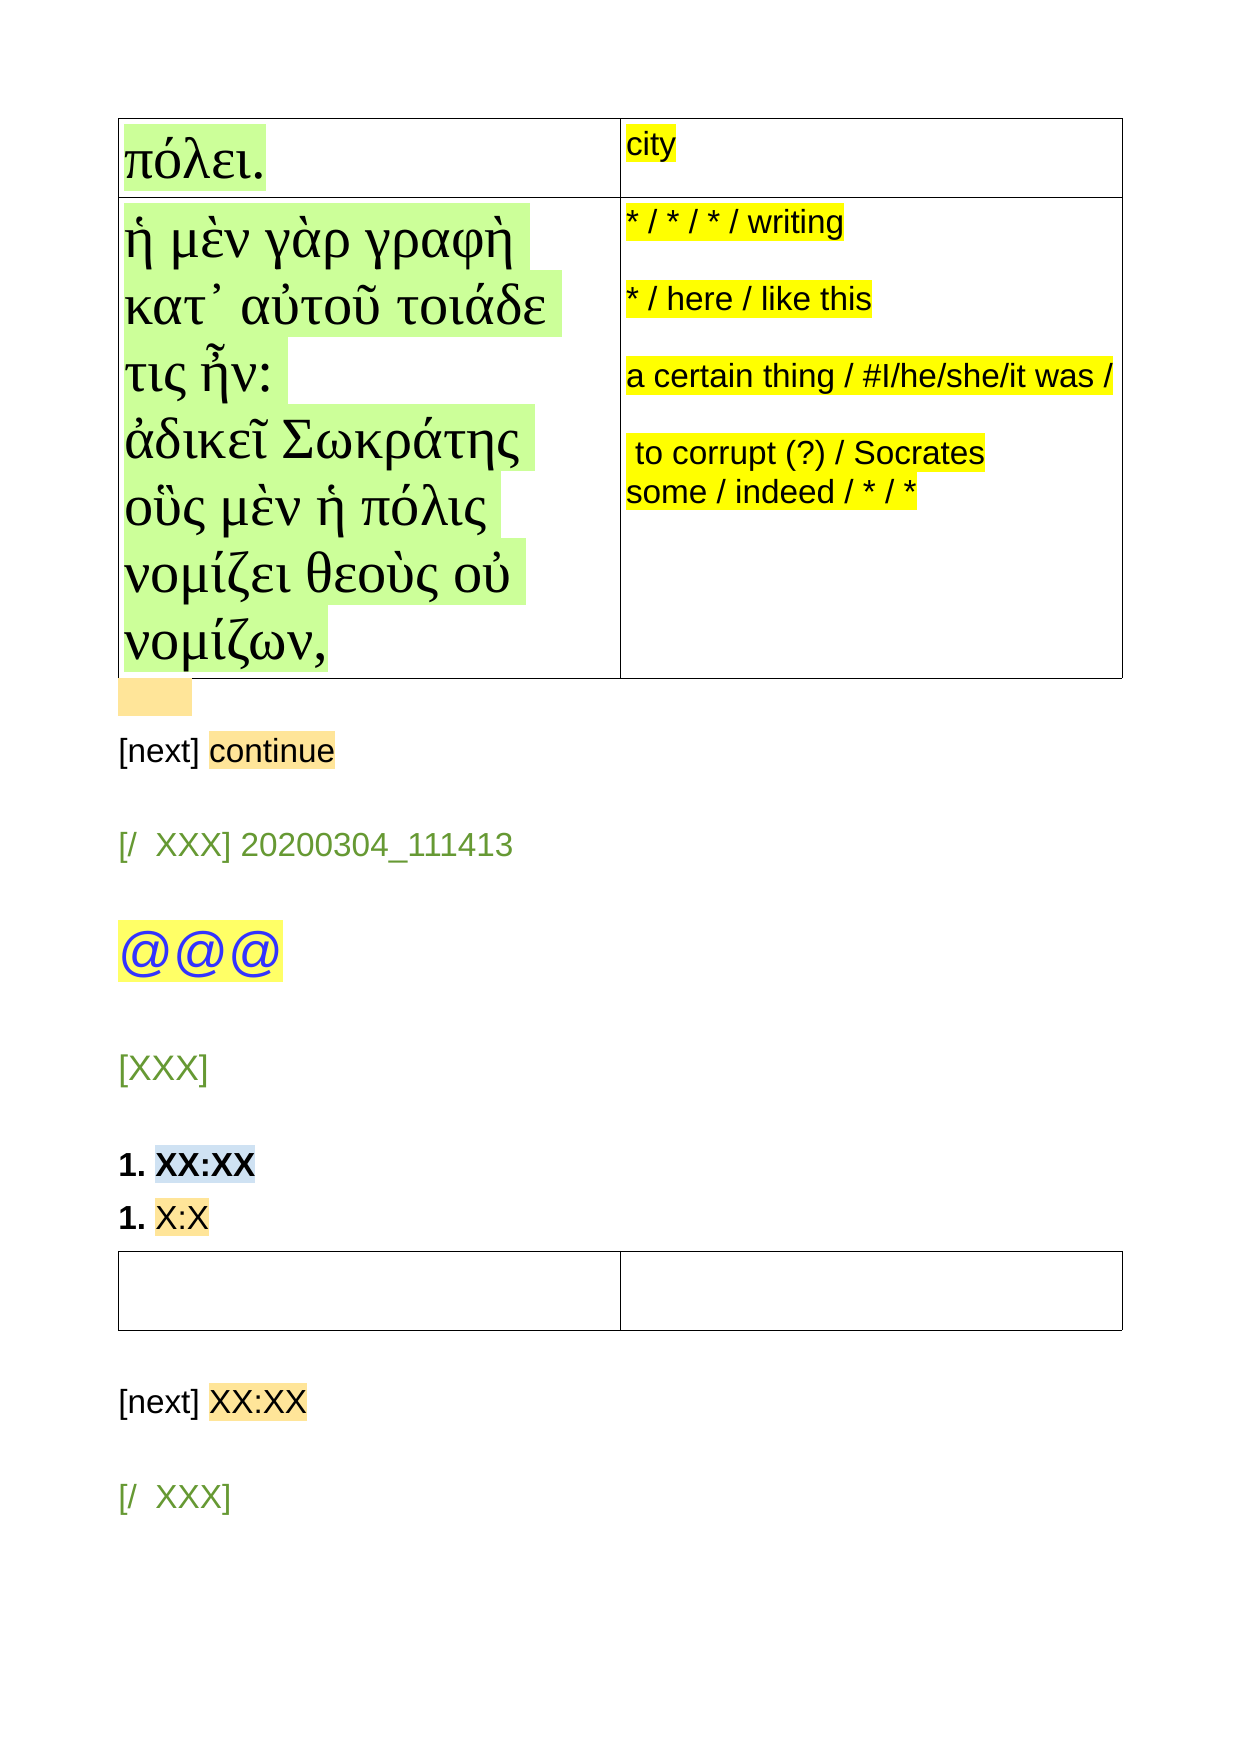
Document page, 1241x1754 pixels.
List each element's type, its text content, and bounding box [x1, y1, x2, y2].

text 1. XX:XX [118, 1145, 1122, 1183]
table_cell * / * / * / writing * / here / like this a certain thing / #I/he/she/it was / to corrupt (?) / Socrates some / indeed / * / * [621, 198, 1122, 678]
table_header [119, 1252, 620, 1329]
text [XXX] [118, 1047, 1122, 1088]
table_header city [621, 119, 1122, 197]
table_header πόλει. [119, 119, 620, 197]
text 1. X:X [118, 1198, 1122, 1236]
table_cell ἡ μὲν γὰρ γραφὴ κατ᾽ αὐτοῦ τοιάδε τις ἦν: ἀδικεῖ Σωκράτης οὓς μὲν ἡ πόλις νομίζει θεοὺς οὐ νομίζων, [119, 198, 620, 678]
text [next] continue [118, 731, 1122, 769]
text [/ XXX] [118, 1477, 1122, 1515]
text [/ XXX] 20200304_111413 [118, 825, 1122, 864]
table_header [621, 1252, 1122, 1329]
text [next] XX:XX [118, 1383, 1122, 1421]
text @@@ [118, 919, 1122, 982]
